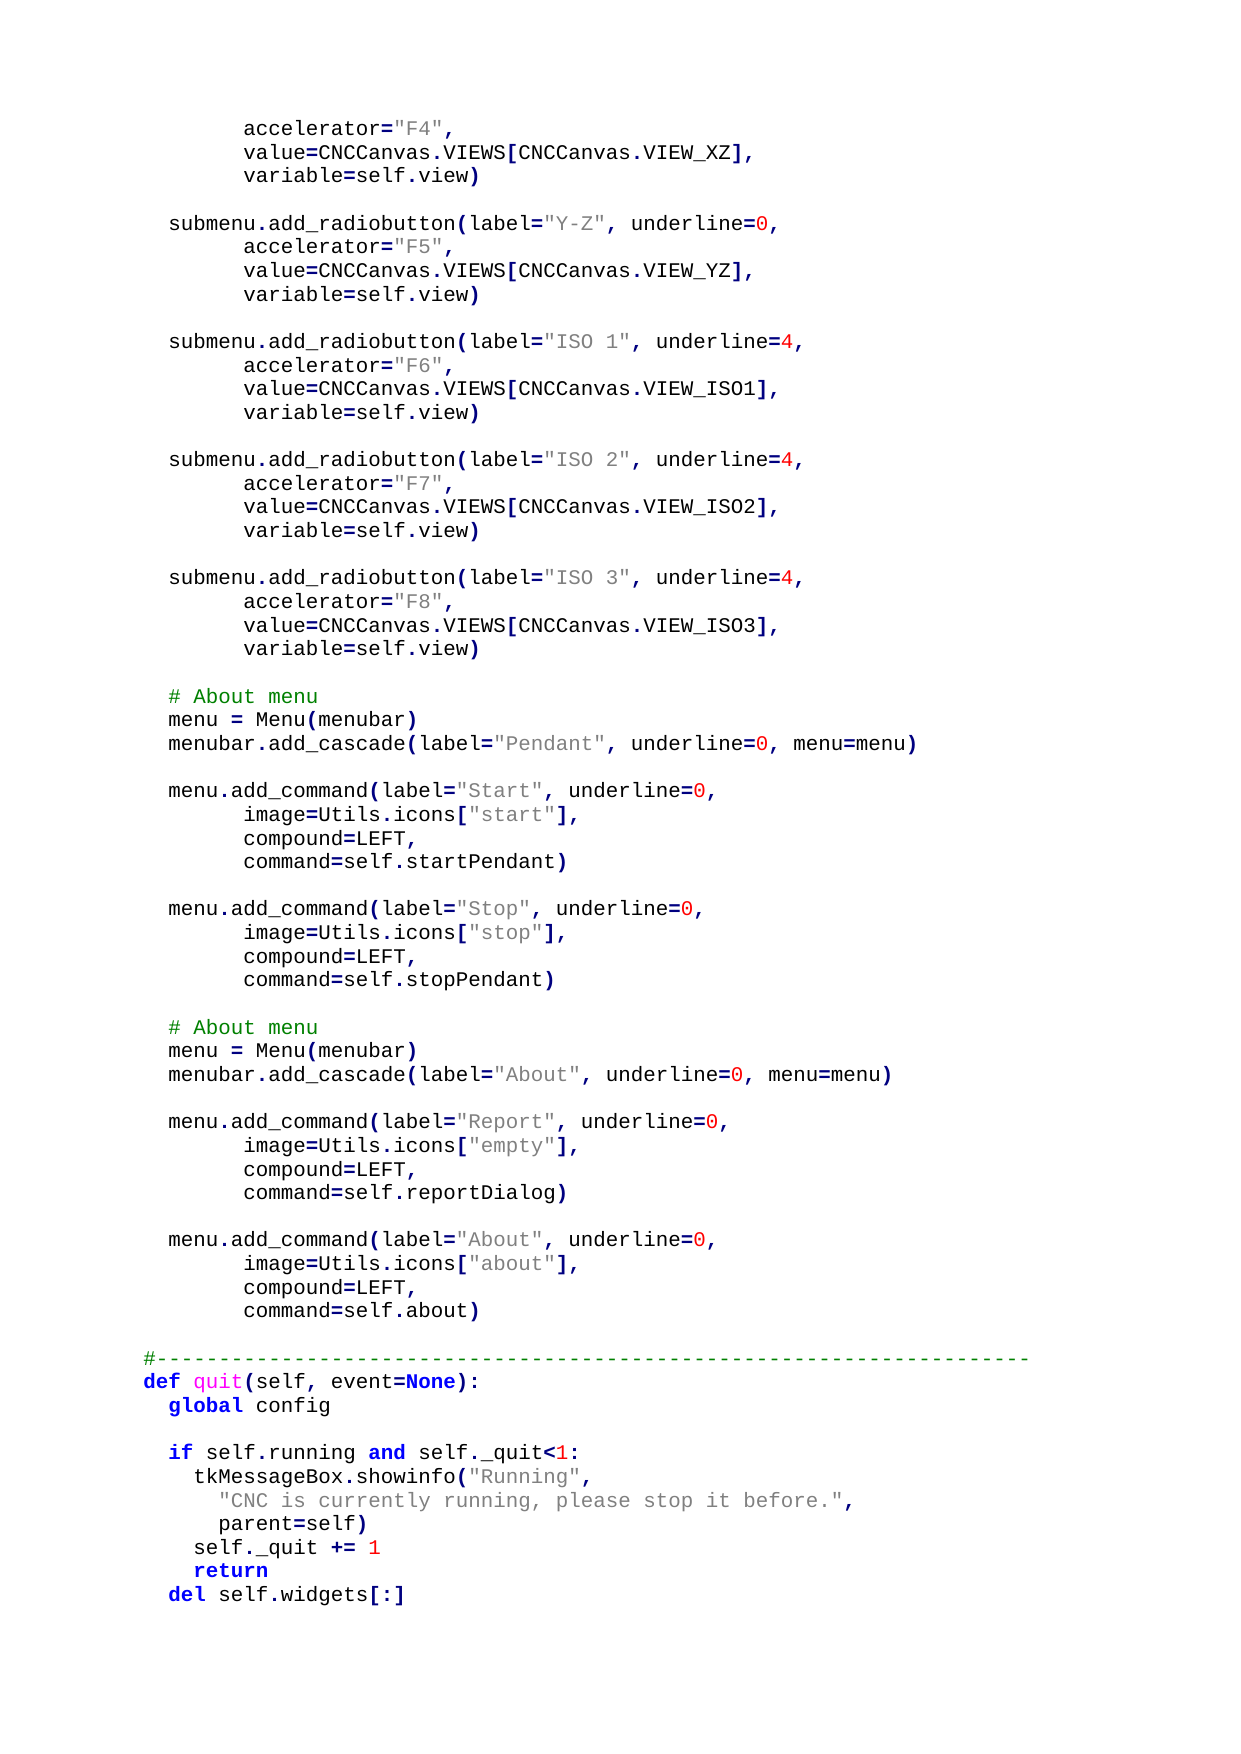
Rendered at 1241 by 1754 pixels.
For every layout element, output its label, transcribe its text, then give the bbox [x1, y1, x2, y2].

text image=Utils.icons["stop"], [118, 922, 1122, 946]
text value=CNCCanvas.VIEWS[CNCCanvas.VIEW_XZ], [118, 142, 1122, 165]
text submenu.add_radiobutton(label="ISO 1", underline=4, [118, 331, 1122, 354]
text menubar.add_cascade(label="Pendant", underline=0, menu=menu) [118, 733, 1122, 757]
text variable=self.view) [118, 402, 1122, 426]
text value=CNCCanvas.VIEWS[CNCCanvas.VIEW_ISO1], [118, 378, 1122, 402]
text variable=self.view) [118, 638, 1122, 662]
text menu.add_command(label="About", underline=0, [118, 1229, 1122, 1253]
text menubar.add_cascade(label="About", underline=0, menu=menu) [118, 1064, 1122, 1088]
text global config [118, 1395, 1122, 1419]
text accelerator="F5", [118, 236, 1122, 260]
text command=self.stopPendant) [118, 969, 1122, 993]
text def quit(self, event=None): [118, 1371, 1122, 1395]
text tkMessageBox.showinfo("Running", [118, 1466, 1122, 1489]
text compound=LEFT, [118, 1277, 1122, 1300]
text menu.add_command(label="Start", underline=0, [118, 780, 1122, 804]
text command=self.startPendant) [118, 851, 1122, 875]
text image=Utils.icons["about"], [118, 1253, 1122, 1277]
text submenu.add_radiobutton(label="ISO 2", underline=4, [118, 449, 1122, 473]
text image=Utils.icons["empty"], [118, 1135, 1122, 1158]
text compound=LEFT, [118, 827, 1122, 851]
text value=CNCCanvas.VIEWS[CNCCanvas.VIEW_YZ], [118, 260, 1122, 284]
text menu.add_command(label="Report", underline=0, [118, 1111, 1122, 1135]
text #---------------------------------------------------------------------- [118, 1348, 1122, 1371]
text # About menu [118, 686, 1122, 709]
text accelerator="F7", [118, 473, 1122, 496]
text image=Utils.icons["start"], [118, 804, 1122, 827]
text compound=LEFT, [118, 946, 1122, 969]
text # About menu [118, 1017, 1122, 1040]
text menu = Menu(menubar) [118, 1040, 1122, 1064]
text compound=LEFT, [118, 1158, 1122, 1182]
text del self.widgets[:] [118, 1584, 1122, 1608]
text return [118, 1561, 1122, 1584]
text menu.add_command(label="Stop", underline=0, [118, 898, 1122, 922]
text accelerator="F8", [118, 591, 1122, 615]
text value=CNCCanvas.VIEWS[CNCCanvas.VIEW_ISO2], [118, 496, 1122, 520]
text menu = Menu(menubar) [118, 709, 1122, 733]
text if self.running and self._quit<1: [118, 1442, 1122, 1466]
text command=self.reportDialog) [118, 1182, 1122, 1206]
text accelerator="F4", [118, 118, 1122, 142]
text accelerator="F6", [118, 354, 1122, 378]
text variable=self.view) [118, 165, 1122, 189]
text parent=self) [118, 1513, 1122, 1537]
text variable=self.view) [118, 284, 1122, 307]
text variable=self.view) [118, 520, 1122, 544]
text "CNC is currently running, please stop it before.", [118, 1489, 1122, 1513]
text self._quit += 1 [118, 1537, 1122, 1561]
text value=CNCCanvas.VIEWS[CNCCanvas.VIEW_ISO3], [118, 615, 1122, 638]
text submenu.add_radiobutton(label="ISO 3", underline=4, [118, 567, 1122, 591]
text command=self.about) [118, 1300, 1122, 1324]
text submenu.add_radiobutton(label="Y-Z", underline=0, [118, 213, 1122, 236]
